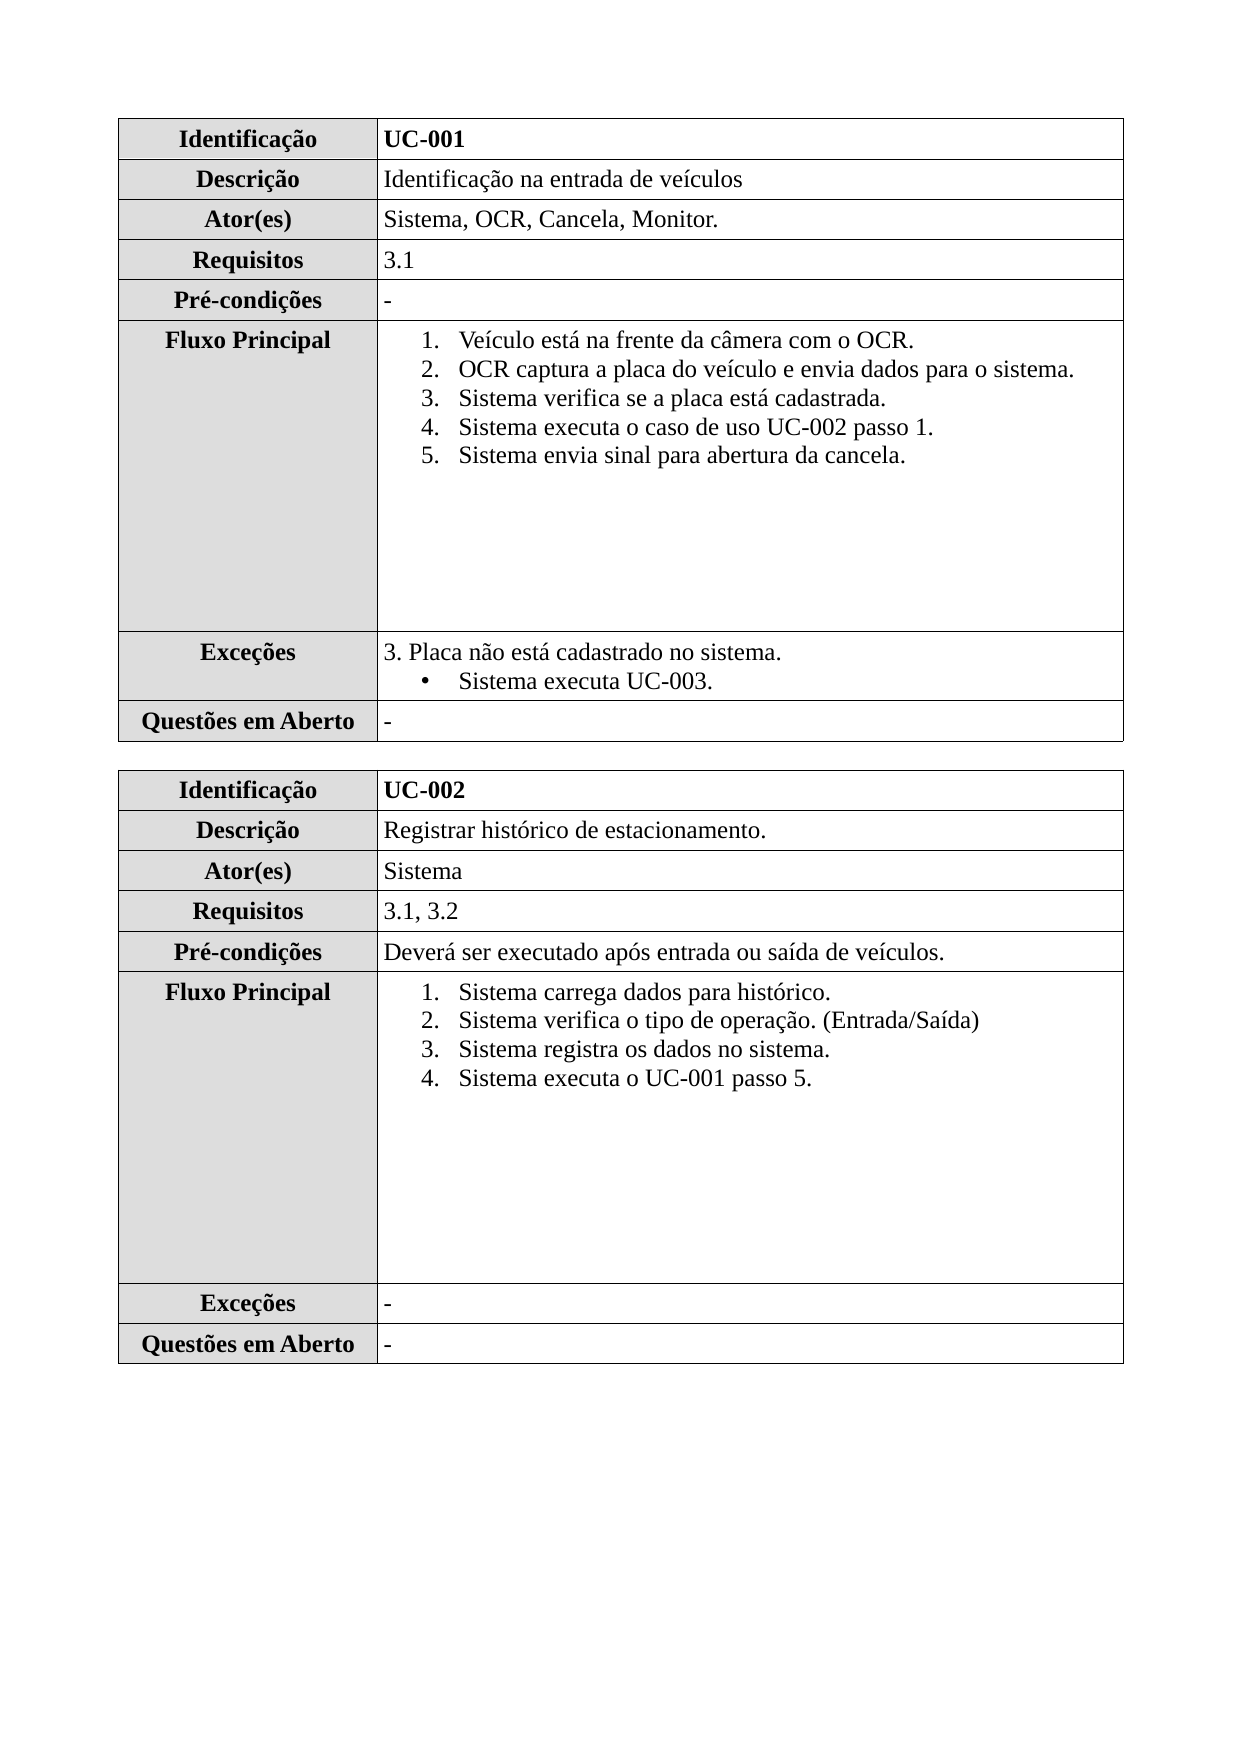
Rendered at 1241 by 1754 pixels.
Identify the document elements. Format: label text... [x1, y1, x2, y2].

table_header Identificação [119, 119, 377, 158]
table_cell Requisitos [119, 240, 377, 279]
table_cell 3. Placa não está cadastrado no sistema. Sistema executa UC-003. [378, 632, 1123, 700]
table_cell Sistema [378, 851, 1123, 890]
table_cell Ator(es) [119, 200, 377, 239]
table_cell Requisitos [119, 891, 377, 931]
table_cell Veículo está na frente da câmera com o OCR. OCR captura a placa do veículo e envia dados para o sistema. Sistema verifica se a placa está cadastrada. Sistema executa o caso de uso UC-002 passo 1. Sistema envia sinal para abertura da cancela. [378, 321, 1123, 631]
table_cell Deverá ser executado após entrada ou saída de veículos. [378, 932, 1123, 971]
table_cell - [378, 1284, 1123, 1323]
table_cell Exceções [119, 632, 377, 700]
table_cell Registrar histórico de estacionamento. [378, 811, 1123, 850]
table_cell - [378, 1324, 1123, 1363]
table_cell - [378, 280, 1123, 320]
table_cell Fluxo Principal [119, 321, 377, 631]
table_cell Sistema carrega dados para histórico. Sistema verifica o tipo de operação. (Entrada/Saída) Sistema registra os dados no sistema. Sistema executa o UC-001 passo 5. [378, 972, 1123, 1283]
table_cell Identificação na entrada de veículos [378, 160, 1123, 199]
table_cell 3.1 [378, 240, 1123, 279]
table_header UC-001 [378, 119, 1123, 158]
table_cell - [378, 701, 1123, 741]
table_cell Pré-condições [119, 280, 377, 320]
table_cell Descrição [119, 811, 377, 850]
table_cell Ator(es) [119, 851, 377, 890]
table_cell Sistema, OCR, Cancela, Monitor. [378, 200, 1123, 239]
table_cell 3.1, 3.2 [378, 891, 1123, 931]
table_cell Fluxo Principal [119, 972, 377, 1283]
table_cell Questões em Aberto [119, 1324, 377, 1363]
table_cell Pré-condições [119, 932, 377, 971]
table_header Identificação [119, 771, 377, 810]
table_cell Questões em Aberto [119, 701, 377, 741]
table_cell Descrição [119, 160, 377, 199]
table_header UC-002 [378, 771, 1123, 810]
table_cell Exceções [119, 1284, 377, 1323]
